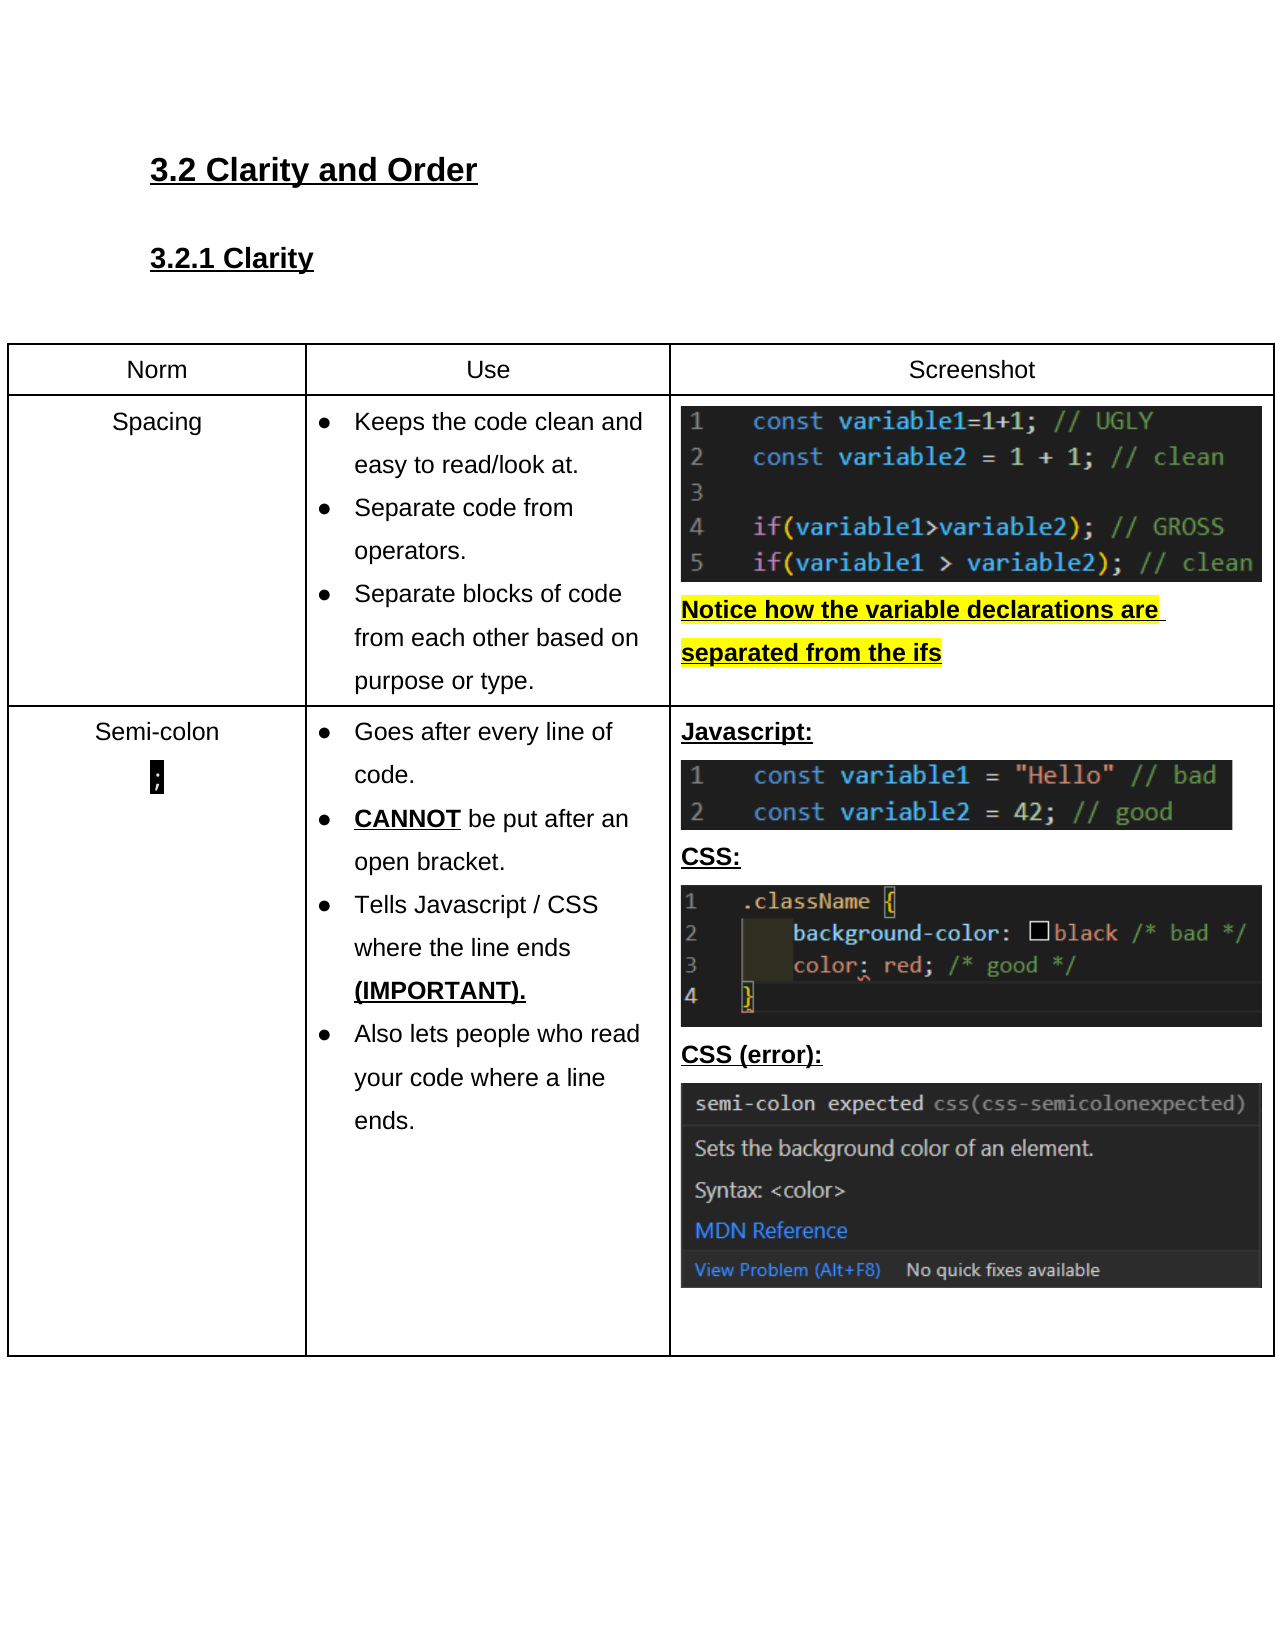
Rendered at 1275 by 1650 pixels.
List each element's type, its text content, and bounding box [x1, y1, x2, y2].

table_header Use [307, 345, 669, 394]
table_cell Spacing [9, 396, 305, 705]
picture [680, 885, 1262, 1027]
table_header Norm [9, 345, 305, 394]
picture [680, 1083, 1262, 1288]
table_cell Javascript: CSS: CSS (error): [671, 707, 1273, 1355]
table_cell Notice how the variable declarations are separated from the ifs [671, 396, 1273, 705]
table_cell Goes after every line of code. CANNOT be put after an open bracket. Tells Javascript / CSS where the line ends (IMPORTANT). Also lets people who read your code where a line ends. [307, 707, 669, 1355]
table_cell Semi-colon ; [9, 707, 305, 1355]
picture [680, 406, 1262, 582]
picture [680, 760, 1233, 830]
table_header Screenshot [671, 345, 1273, 394]
subtitle 3.2 Clarity and Order [150, 150, 1125, 188]
table_cell Keeps the code clean and easy to read/look at. Separate code from operators. Separate blocks of code from each other based on purpose or type. [307, 396, 669, 705]
subtitle 3.2.1 Clarity [150, 241, 1125, 274]
